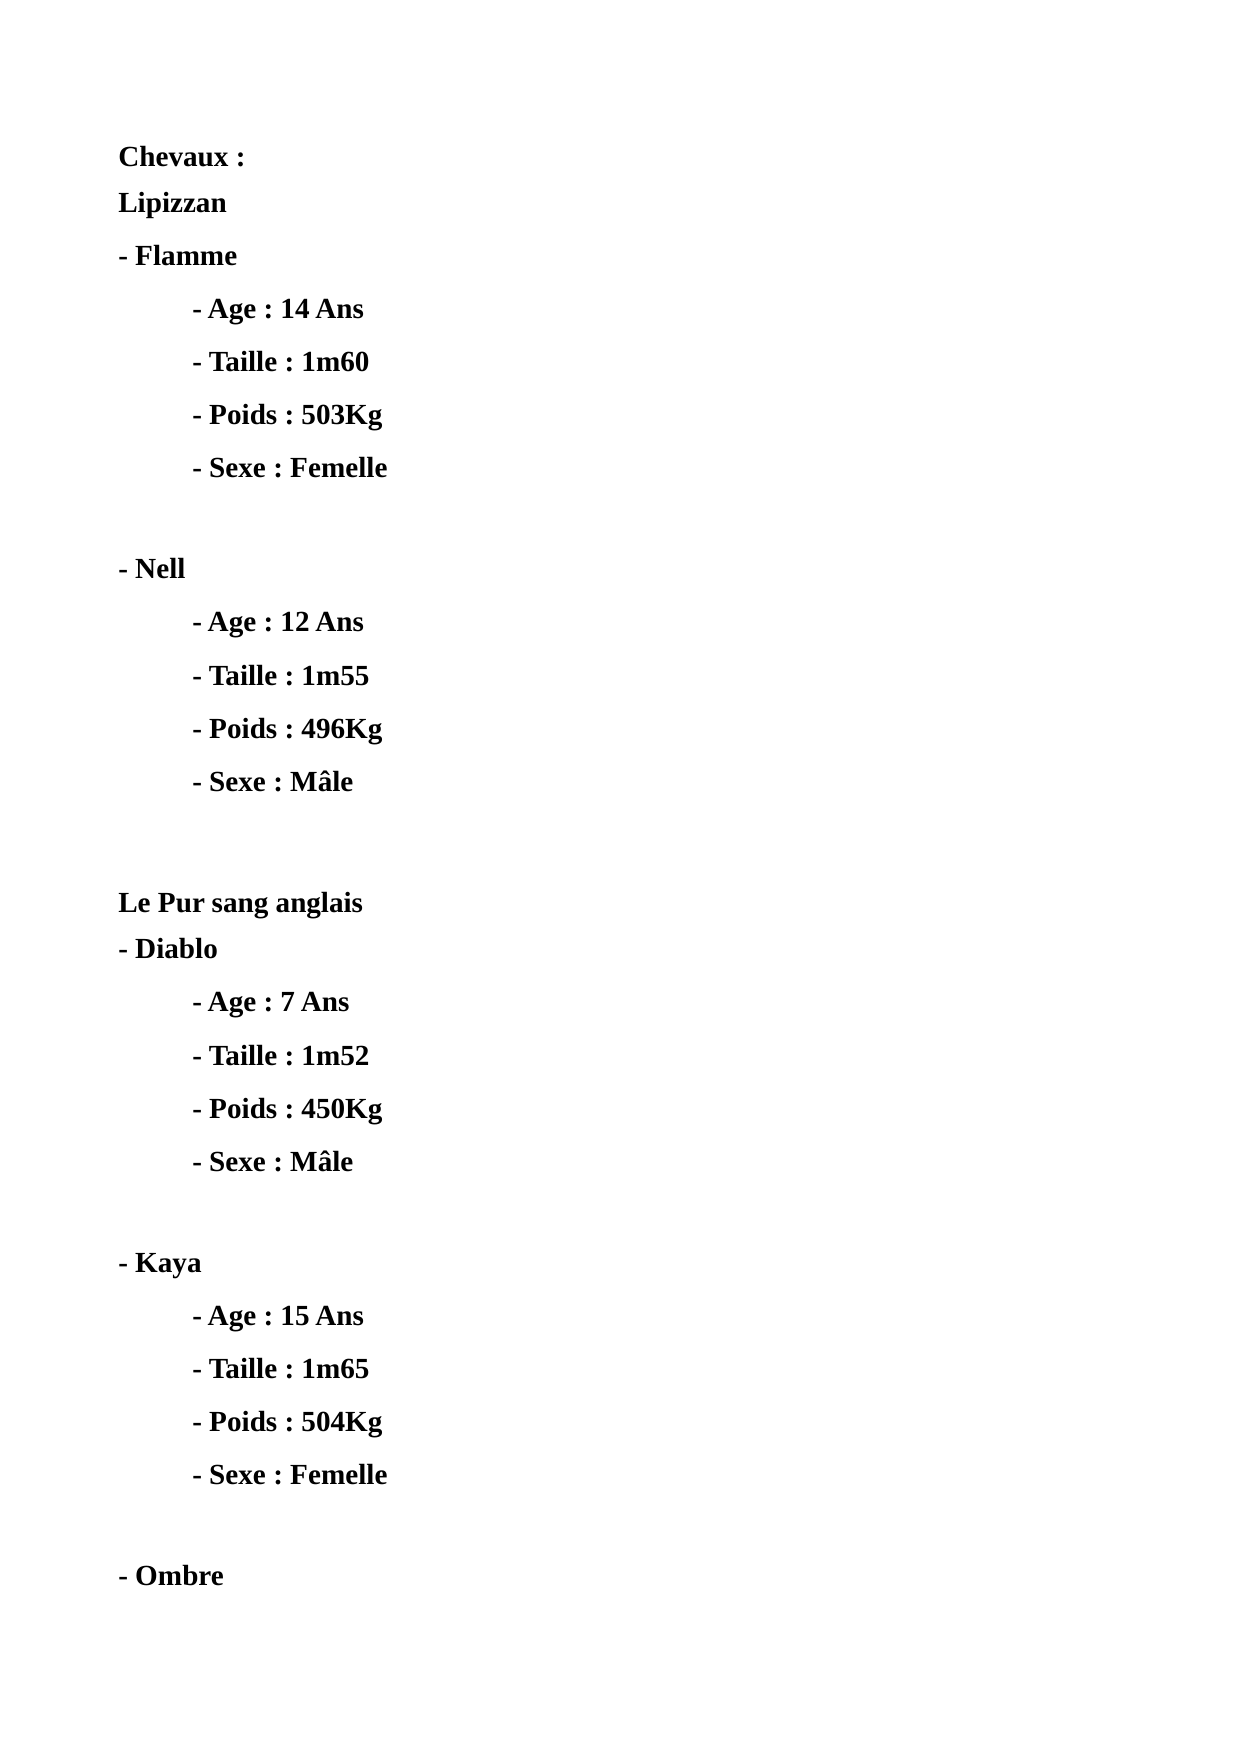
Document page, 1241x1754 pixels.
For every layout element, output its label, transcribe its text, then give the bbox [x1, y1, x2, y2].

text - Sexe : Femelle [118, 451, 1122, 484]
text - Sexe : Femelle [118, 1457, 1122, 1491]
text - Nell [118, 551, 1122, 585]
text - Age : 7 Ans [118, 984, 1122, 1018]
text - Ombre [118, 1558, 1122, 1591]
text - Taille : 1m60 [118, 344, 1122, 378]
subtitle Le Pur sang anglais [118, 885, 1122, 919]
text - Kaya [118, 1245, 1122, 1278]
text - Poids : 496Kg [118, 711, 1122, 744]
text - Taille : 1m55 [118, 658, 1122, 691]
text - Sexe : Mâle [118, 1144, 1122, 1177]
text - Age : 14 Ans [118, 291, 1122, 325]
text - Age : 15 Ans [118, 1298, 1122, 1331]
text - Poids : 504Kg [118, 1404, 1122, 1438]
text Lipizzan [118, 185, 1122, 218]
text - Taille : 1m65 [118, 1351, 1122, 1384]
subtitle Chevaux : [118, 139, 1122, 172]
text - Poids : 450Kg [118, 1091, 1122, 1124]
text - Taille : 1m52 [118, 1038, 1122, 1071]
text - Flamme [118, 238, 1122, 272]
text - Poids : 503Kg [118, 397, 1122, 431]
text - Age : 12 Ans [118, 604, 1122, 638]
text - Sexe : Mâle [118, 764, 1122, 797]
text - Diablo [118, 931, 1122, 965]
